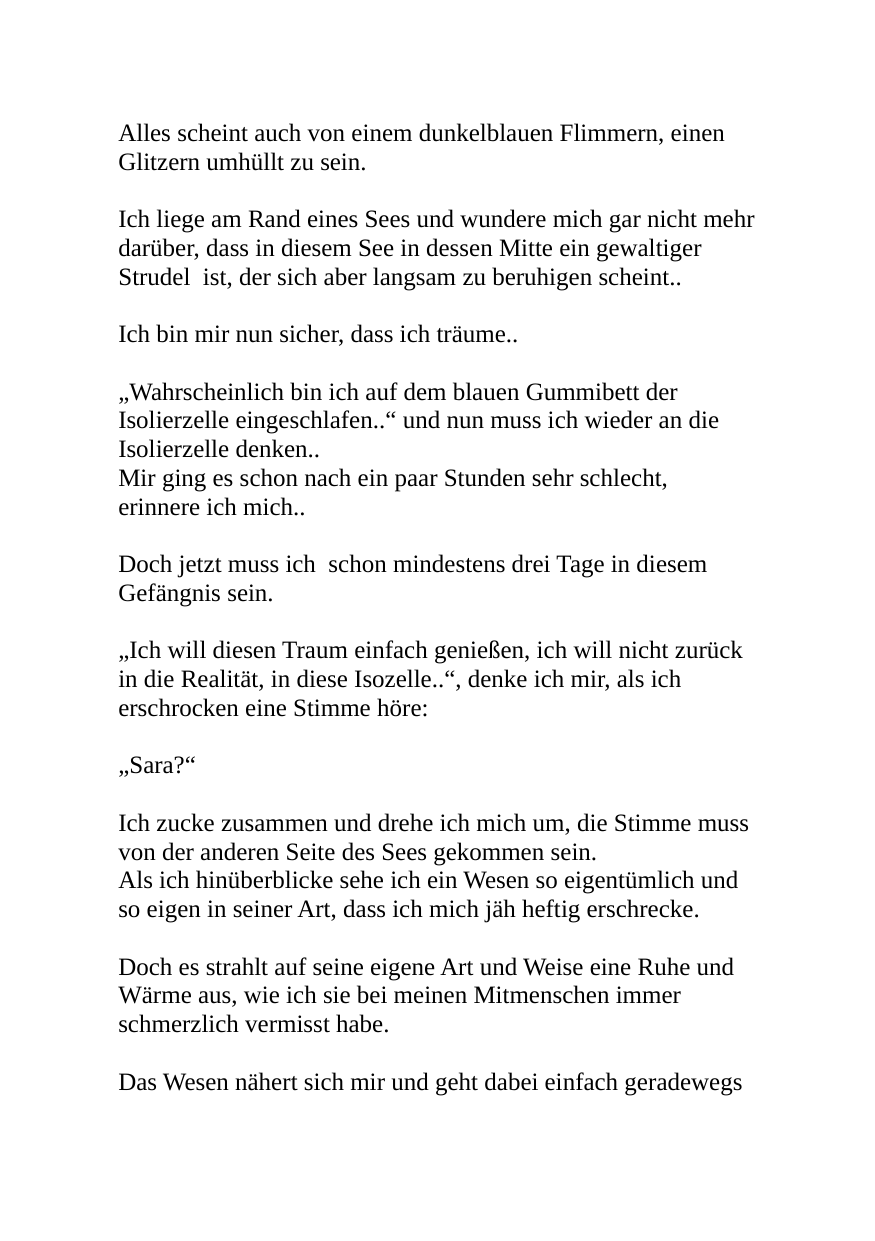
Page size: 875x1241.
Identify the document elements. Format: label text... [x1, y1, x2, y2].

text Doch jetzt muss ich schon mindestens drei Tage in diesem Gefängnis sein. [118, 549, 756, 607]
text Mir ging es schon nach ein paar Stunden sehr schlecht, erinnere ich mich.. [118, 463, 756, 521]
text Ich zucke zusammen und drehe ich mich um, die Stimme muss von der anderen Seite des Sees gekommen sein. [118, 808, 756, 866]
text Als ich hinüberblicke sehe ich ein Wesen so eigentümlich und so eigen in seiner Art, dass ich mich jäh heftig erschrecke. [118, 866, 756, 923]
text Ich liege am Rand eines Sees und wundere mich gar nicht mehr darüber, dass in diesem See in dessen Mitte ein gewaltiger Strudel ist, der sich aber langsam zu beruhigen scheint.. [118, 204, 756, 291]
text Alles scheint auch von einem dunkelblauen Flimmern, einen Glitzern umhüllt zu sein. [118, 118, 756, 176]
text Doch es strahlt auf seine eigene Art und Weise eine Ruhe und Wärme aus, wie ich sie bei meinen Mitmenschen immer schmerzlich vermisst habe. [118, 952, 756, 1038]
text „Sara?“ [118, 751, 756, 779]
text Das Wesen nähert sich mir und geht dabei einfach geradewegs [118, 1067, 756, 1096]
text „Wahrscheinlich bin ich auf dem blauen Gummibett der Isolierzelle eingeschlafen..“ und nun muss ich wieder an die Isolierzelle denken.. [118, 377, 756, 463]
text Ich bin mir nun sicher, dass ich träume.. [118, 319, 756, 348]
text „Ich will diesen Traum einfach genießen, ich will nicht zurück in die Realität, in diese Isozelle..“, denke ich mir, als ich erschrocken eine Stimme höre: [118, 636, 756, 722]
